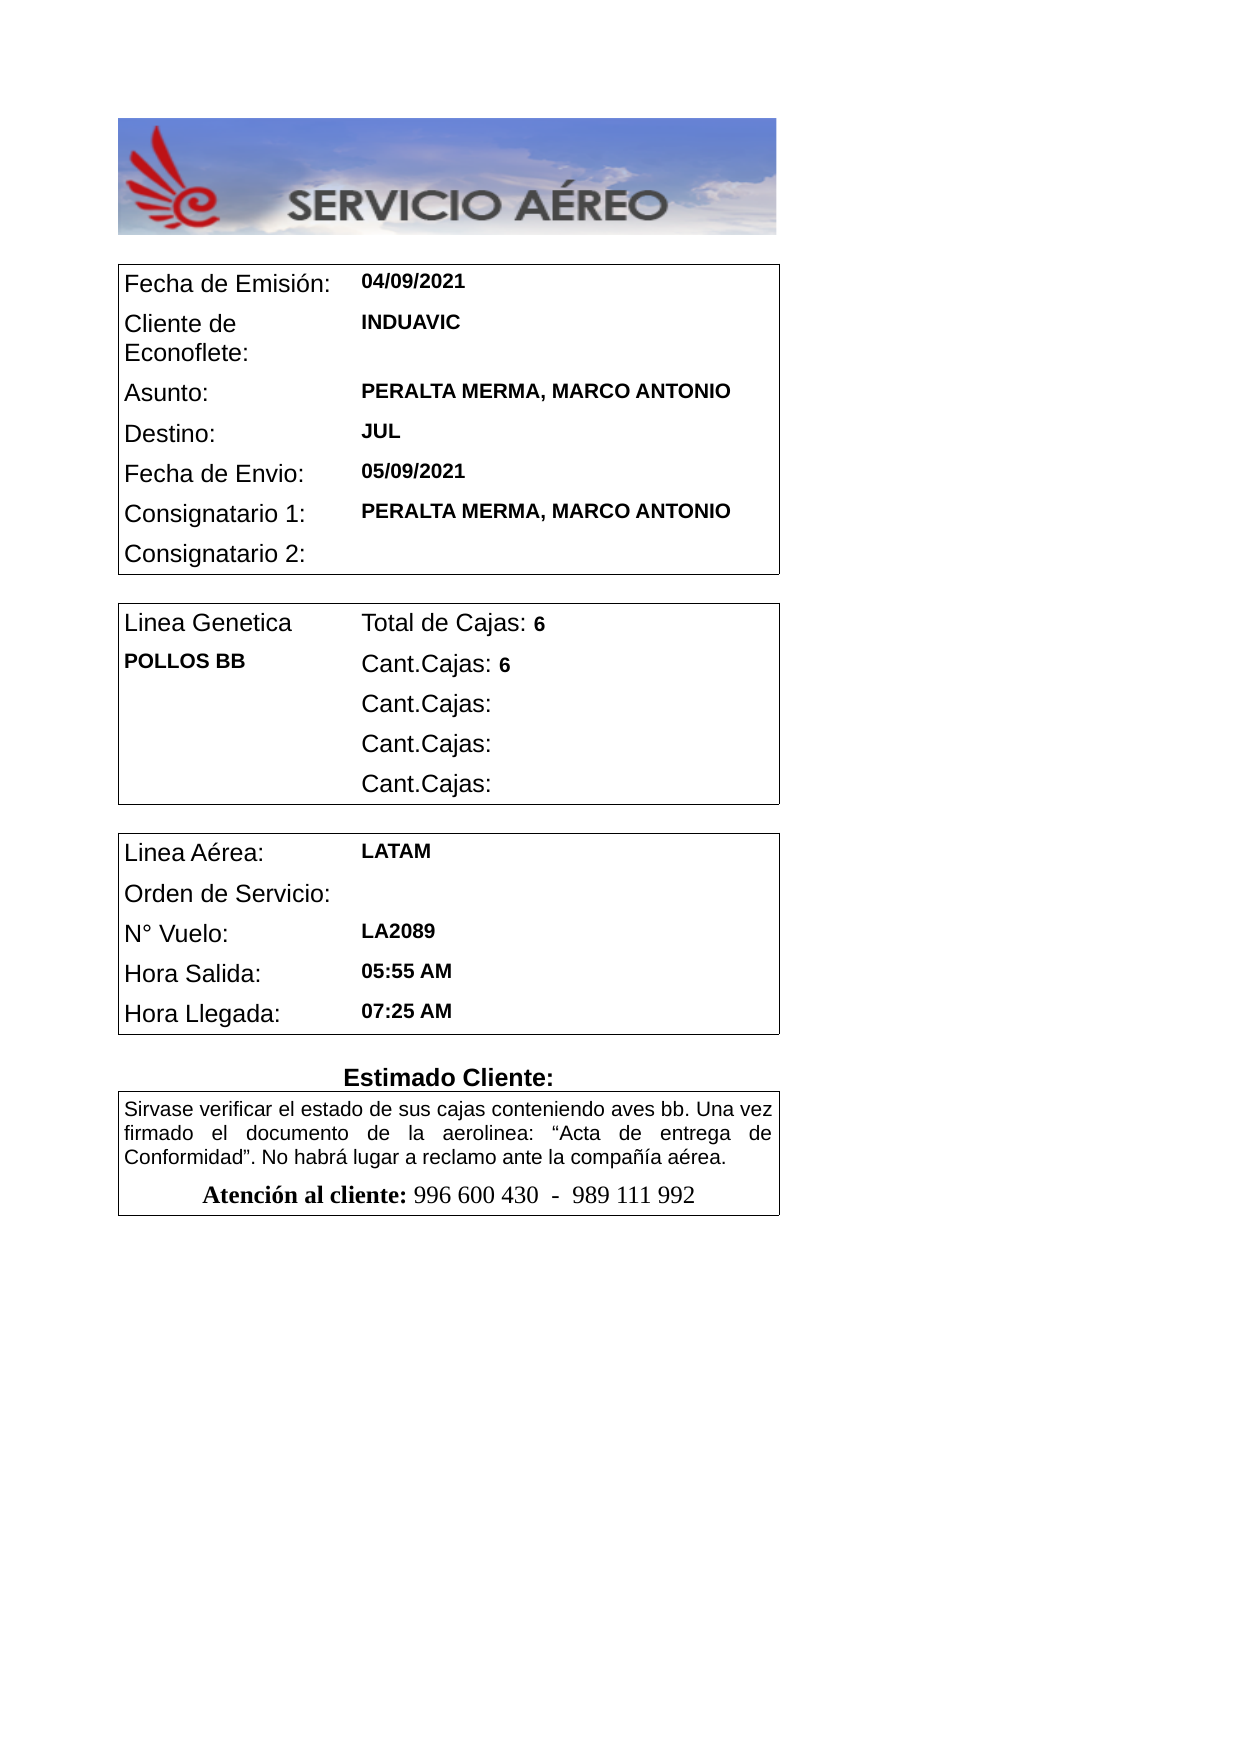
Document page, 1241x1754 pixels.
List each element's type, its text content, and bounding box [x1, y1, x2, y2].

table_cell PERALTA MERMA, MARCO ANTONIO [356, 493, 779, 533]
table_cell LA2089 [356, 913, 779, 953]
table_cell Hora Salida: [119, 953, 356, 993]
table_cell LATAM [356, 834, 779, 873]
table_cell Atención al cliente: 996 600 430 - 989 111 992 [119, 1175, 779, 1215]
table_cell Cant.Cajas: 6 [356, 643, 779, 683]
table_cell Destino: [119, 413, 356, 453]
table_cell Consignatario 1: [119, 493, 356, 533]
table_cell Total de Cajas: 6 [356, 604, 779, 643]
table_cell 07:25 AM [356, 994, 779, 1034]
table_cell [119, 723, 356, 763]
table_cell Consignatario 2: [119, 534, 356, 574]
table_cell [356, 873, 779, 913]
table_cell Orden de Servicio: [119, 873, 356, 913]
table_cell Fecha de Envio: [119, 453, 356, 493]
table_cell N° Vuelo: [119, 913, 356, 953]
table_cell Cant.Cajas: [356, 764, 779, 804]
table_header 04/09/2021 [356, 265, 779, 304]
table_cell PERALTA MERMA, MARCO ANTONIO [356, 373, 779, 413]
table_cell Linea Genetica [119, 604, 356, 643]
table_cell Cliente de Econoflete: [119, 304, 356, 373]
table_cell POLLOS BB [119, 643, 356, 683]
table_cell Linea Aérea: [119, 834, 356, 873]
table_cell Cant.Cajas: [356, 683, 779, 723]
picture [118, 118, 777, 235]
table_header Fecha de Emisión: [119, 265, 356, 304]
table_cell Estimado Cliente: [118, 1035, 779, 1091]
table_cell [356, 805, 779, 833]
table_cell Cant.Cajas: [356, 723, 779, 763]
table_cell [119, 683, 356, 723]
table_cell [118, 805, 356, 833]
table_cell [119, 764, 356, 804]
table_cell Sirvase verificar el estado de sus cajas conteniendo aves bb. Una vez firmado el documento de la aerolinea: “Acta de entrega de Conformidad”. No habrá lugar a reclamo ante la compañía aérea. [119, 1092, 779, 1175]
table_cell [356, 575, 779, 603]
table_cell 05:55 AM [356, 953, 779, 993]
table_cell Asunto: [119, 373, 356, 413]
table_cell 05/09/2021 [356, 453, 779, 493]
table_cell JUL [356, 413, 779, 453]
table_cell Hora Llegada: [119, 994, 356, 1034]
table_cell [118, 575, 356, 603]
table_cell [356, 534, 779, 574]
table_cell INDUAVIC [356, 304, 779, 373]
